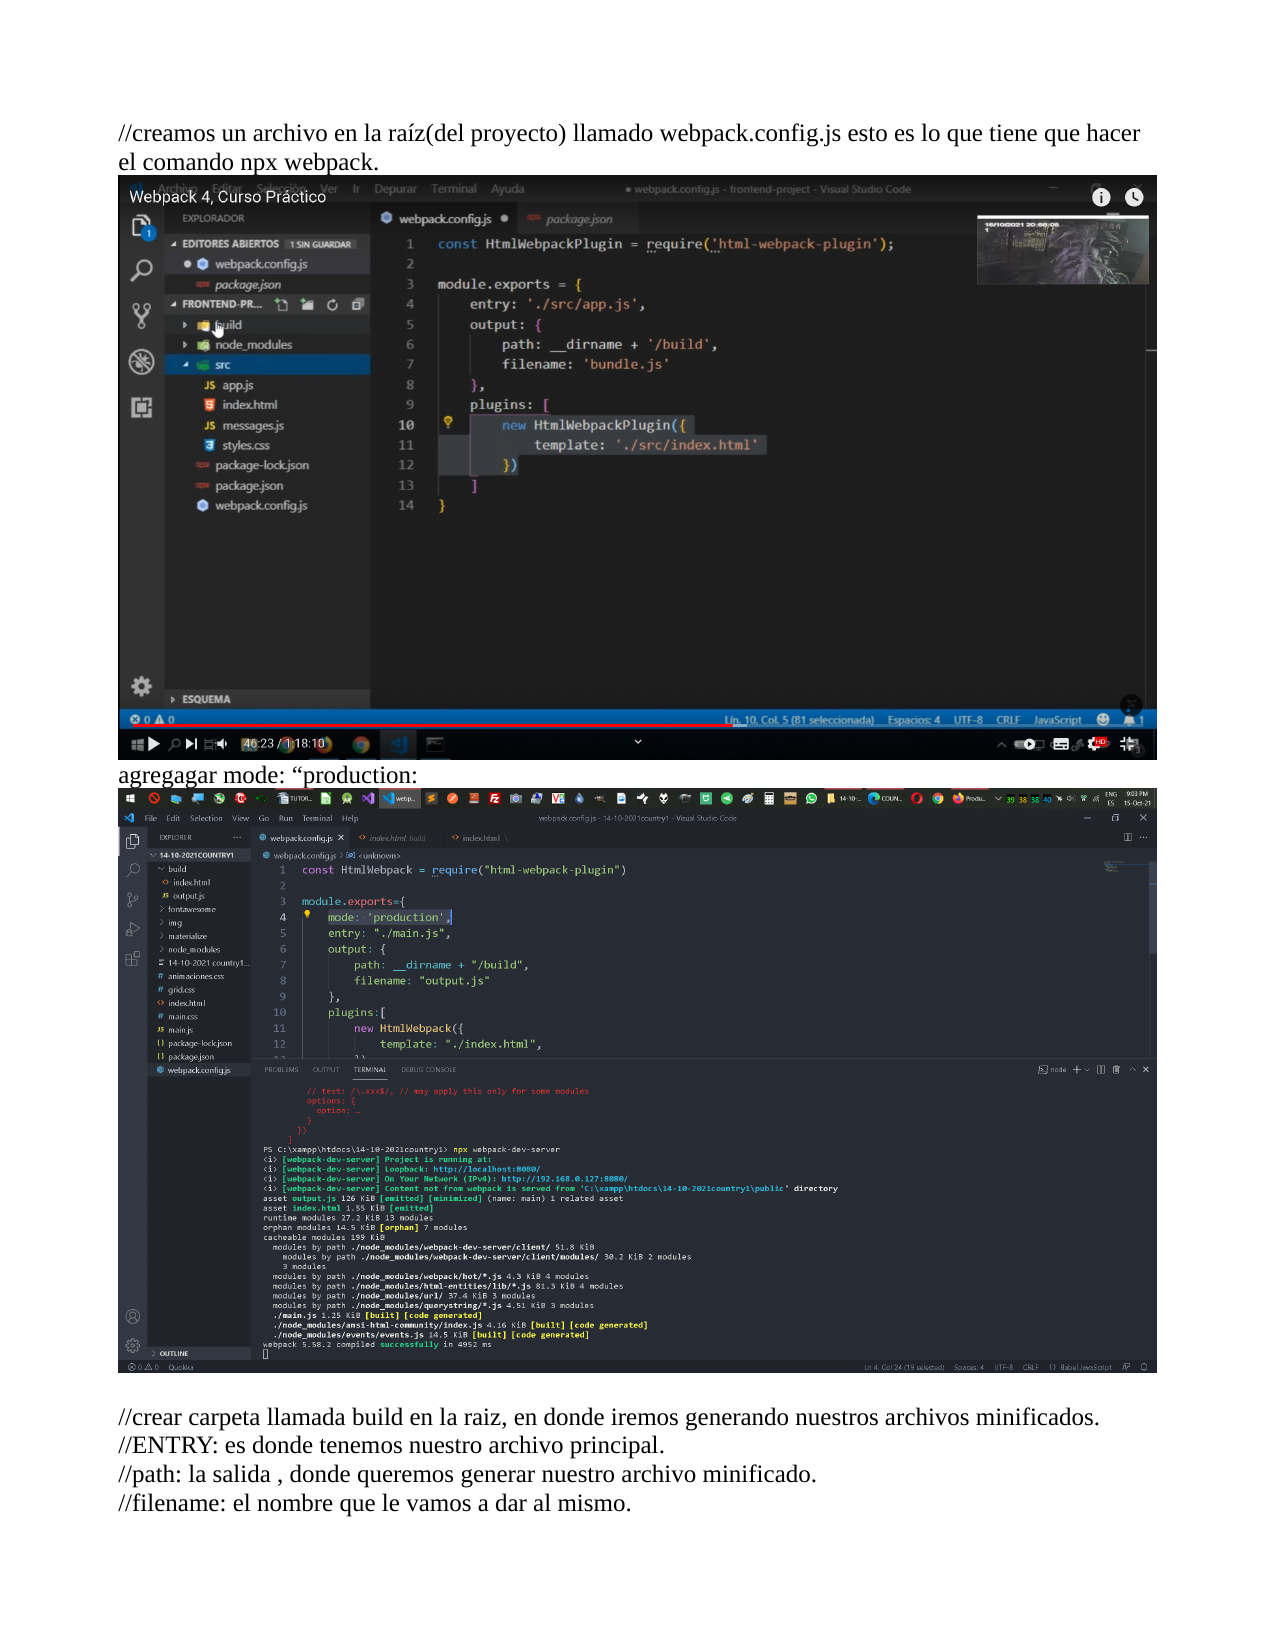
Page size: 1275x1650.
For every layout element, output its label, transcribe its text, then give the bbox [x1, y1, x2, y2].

text //creamos un archivo en la raíz(del proyecto) llamado webpack.config.js esto es lo que tiene que hacer el comando npx webpack. [118, 118, 1157, 175]
text agregagar mode: “production: [118, 760, 1157, 788]
text //path: la salida , donde queremos generar nuestro archivo minificado. [118, 1459, 1157, 1488]
picture [118, 788, 1157, 1373]
text //filename: el nombre que le vamos a dar al mismo. [118, 1488, 1157, 1517]
text //ENTRY: es donde tenemos nuestro archivo principal. [118, 1430, 1157, 1459]
picture [118, 175, 1157, 760]
text //crear carpeta llamada build en la raiz, en donde iremos generando nuestros archivos minificados. [118, 1402, 1157, 1430]
